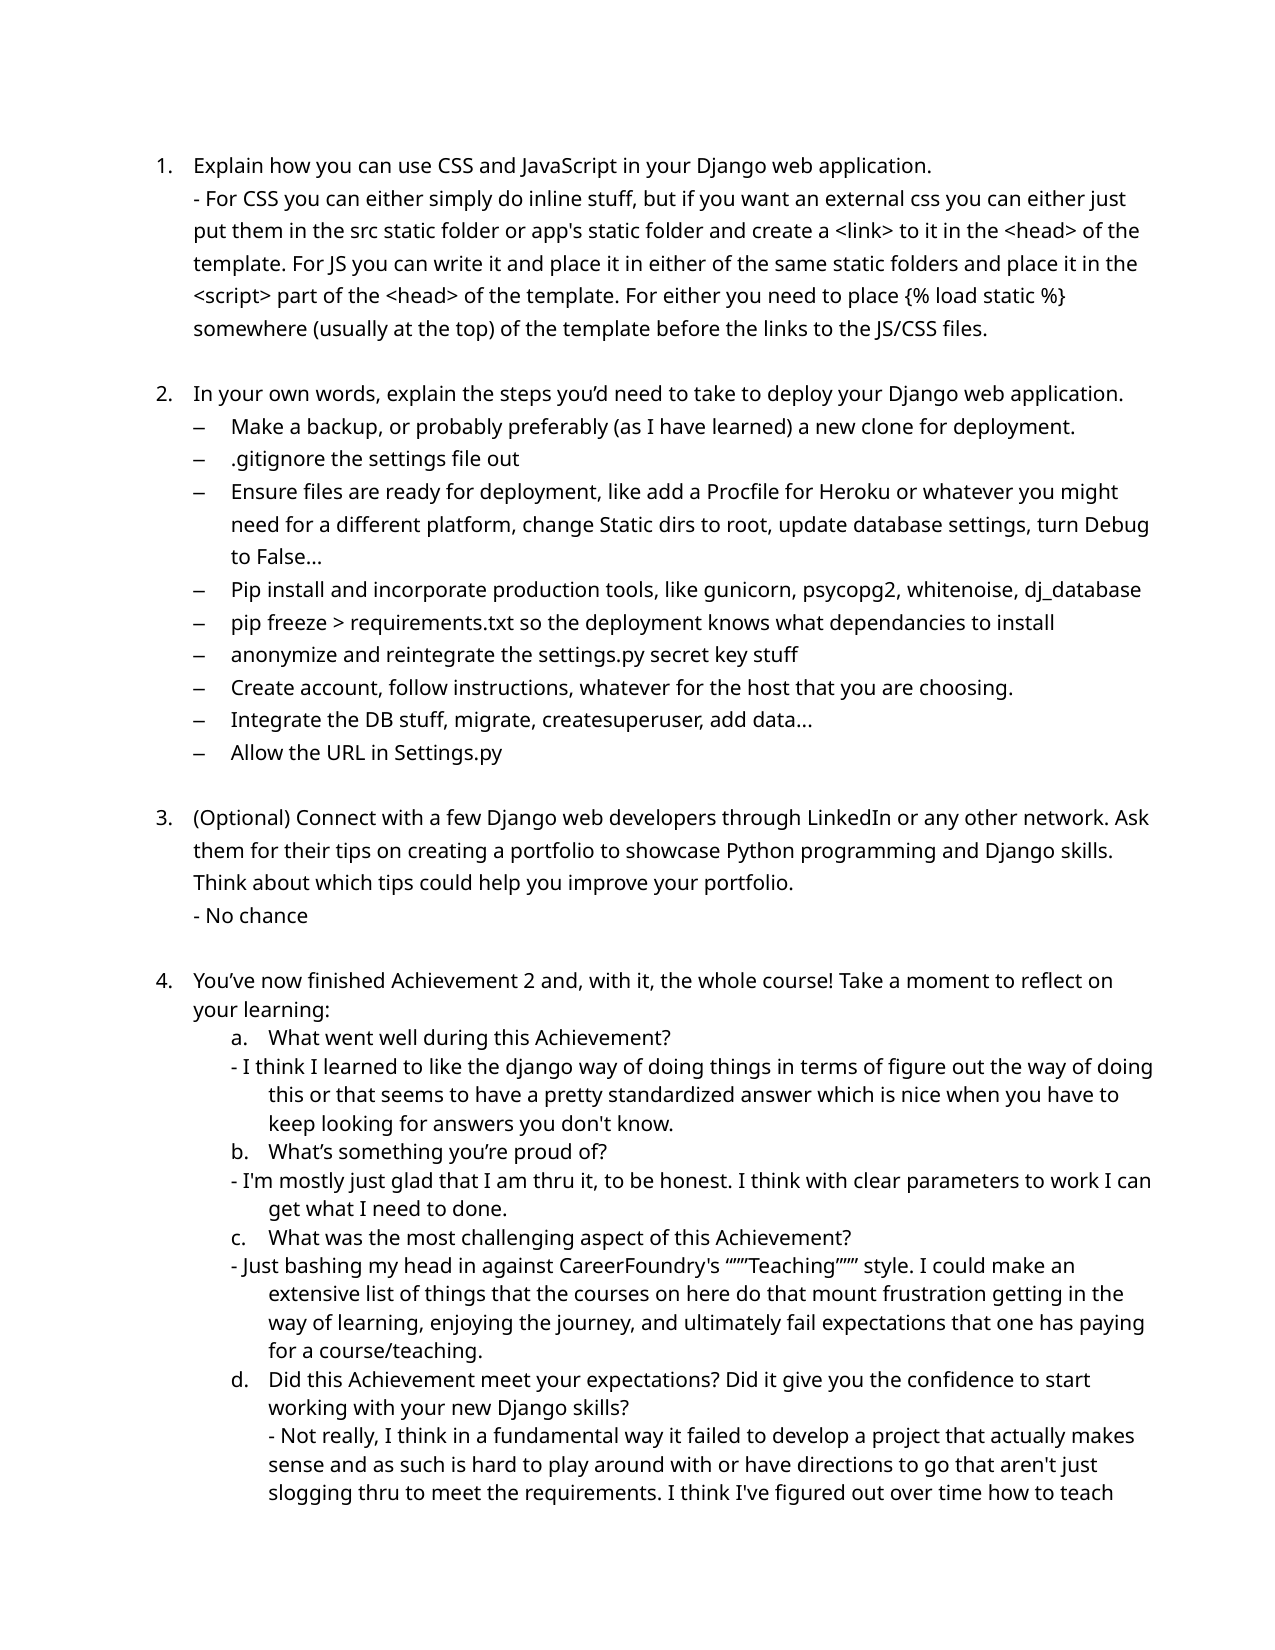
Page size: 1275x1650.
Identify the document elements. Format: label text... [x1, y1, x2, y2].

list Make a backup, or probably preferably (as I have learned) a new clone for deployment. [193, 412, 1157, 440]
list Explain how you can use CSS and JavaScript in your Django web application. [156, 151, 1157, 179]
list What went well during this Achievement? [231, 1023, 1157, 1052]
list Did this Achievement meet your expectations? Did it give you the confidence to start working with your new Django skills? [231, 1365, 1157, 1422]
list What’s something you’re proud of? [231, 1137, 1157, 1166]
list Allow the URL in Settings.py [193, 738, 1157, 766]
list You’ve now finished Achievement 2 and, with it, the whole course! Take a moment to reflect on your learning: [156, 967, 1157, 1023]
list - Not really, I think in a fundamental way it failed to develop a project that actually makes sense and as such is hard to play around with or have directions to go that aren't just slogging thru to meet the requirements. I think I've figured out over time how to teach [231, 1422, 1157, 1507]
text - I'm mostly just glad that I am thru it, to be honest. I think with clear parameters to work I can get what I need to done. [231, 1166, 1157, 1223]
list - For CSS you can either simply do inline stuff, but if you want an external css you can either just put them in the src static folder or app's static folder and create a <link> to it in the <head> of the template. For JS you can write it and place it in either of the same static folders and place it in the <script> part of the <head> of the template. For either you need to place {% load static %} somewhere (usually at the top) of the template before the links to the JS/CSS files. [156, 184, 1157, 343]
list pip freeze > requirements.txt so the deployment knows what dependancies to install [193, 608, 1157, 636]
list .gitignore the settings file out [193, 444, 1157, 473]
text - I think I learned to like the django way of doing things in terms of figure out the way of doing this or that seems to have a pretty standardized answer which is nice when you have to keep looking for answers you don't know. [231, 1052, 1157, 1137]
list anonymize and reintegrate the settings.py secret key stuff [193, 640, 1157, 669]
list What was the most challenging aspect of this Achievement? [231, 1223, 1157, 1251]
list In your own words, explain the steps you’d need to take to deploy your Django web application. [156, 379, 1157, 408]
list Ensure files are ready for deployment, like add a Procfile for Heroku or whatever you might need for a different platform, change Static dirs to root, update database settings, turn Debug to False... [193, 477, 1157, 571]
list Pip install and incorporate production tools, like gunicorn, psycopg2, whitenoise, dj_database [193, 575, 1157, 603]
list Create account, follow instructions, whatever for the host that you are choosing. [193, 673, 1157, 701]
list Integrate the DB stuff, migrate, createsuperuser, add data... [193, 705, 1157, 734]
list (Optional) Connect with a few Django web developers through LinkedIn or any other network. Ask them for their tips on creating a portfolio to showcase Python programming and Django skills. Think about which tips could help you improve your portfolio. [156, 803, 1157, 897]
text - Just bashing my head in against CareerFoundry's “””Teaching””” style. I could make an extensive list of things that the courses on here do that mount frustration getting in the way of learning, enjoying the journey, and ultimately fail expectations that one has paying for a course/teaching. [231, 1251, 1157, 1365]
list - No chance [156, 901, 1157, 929]
